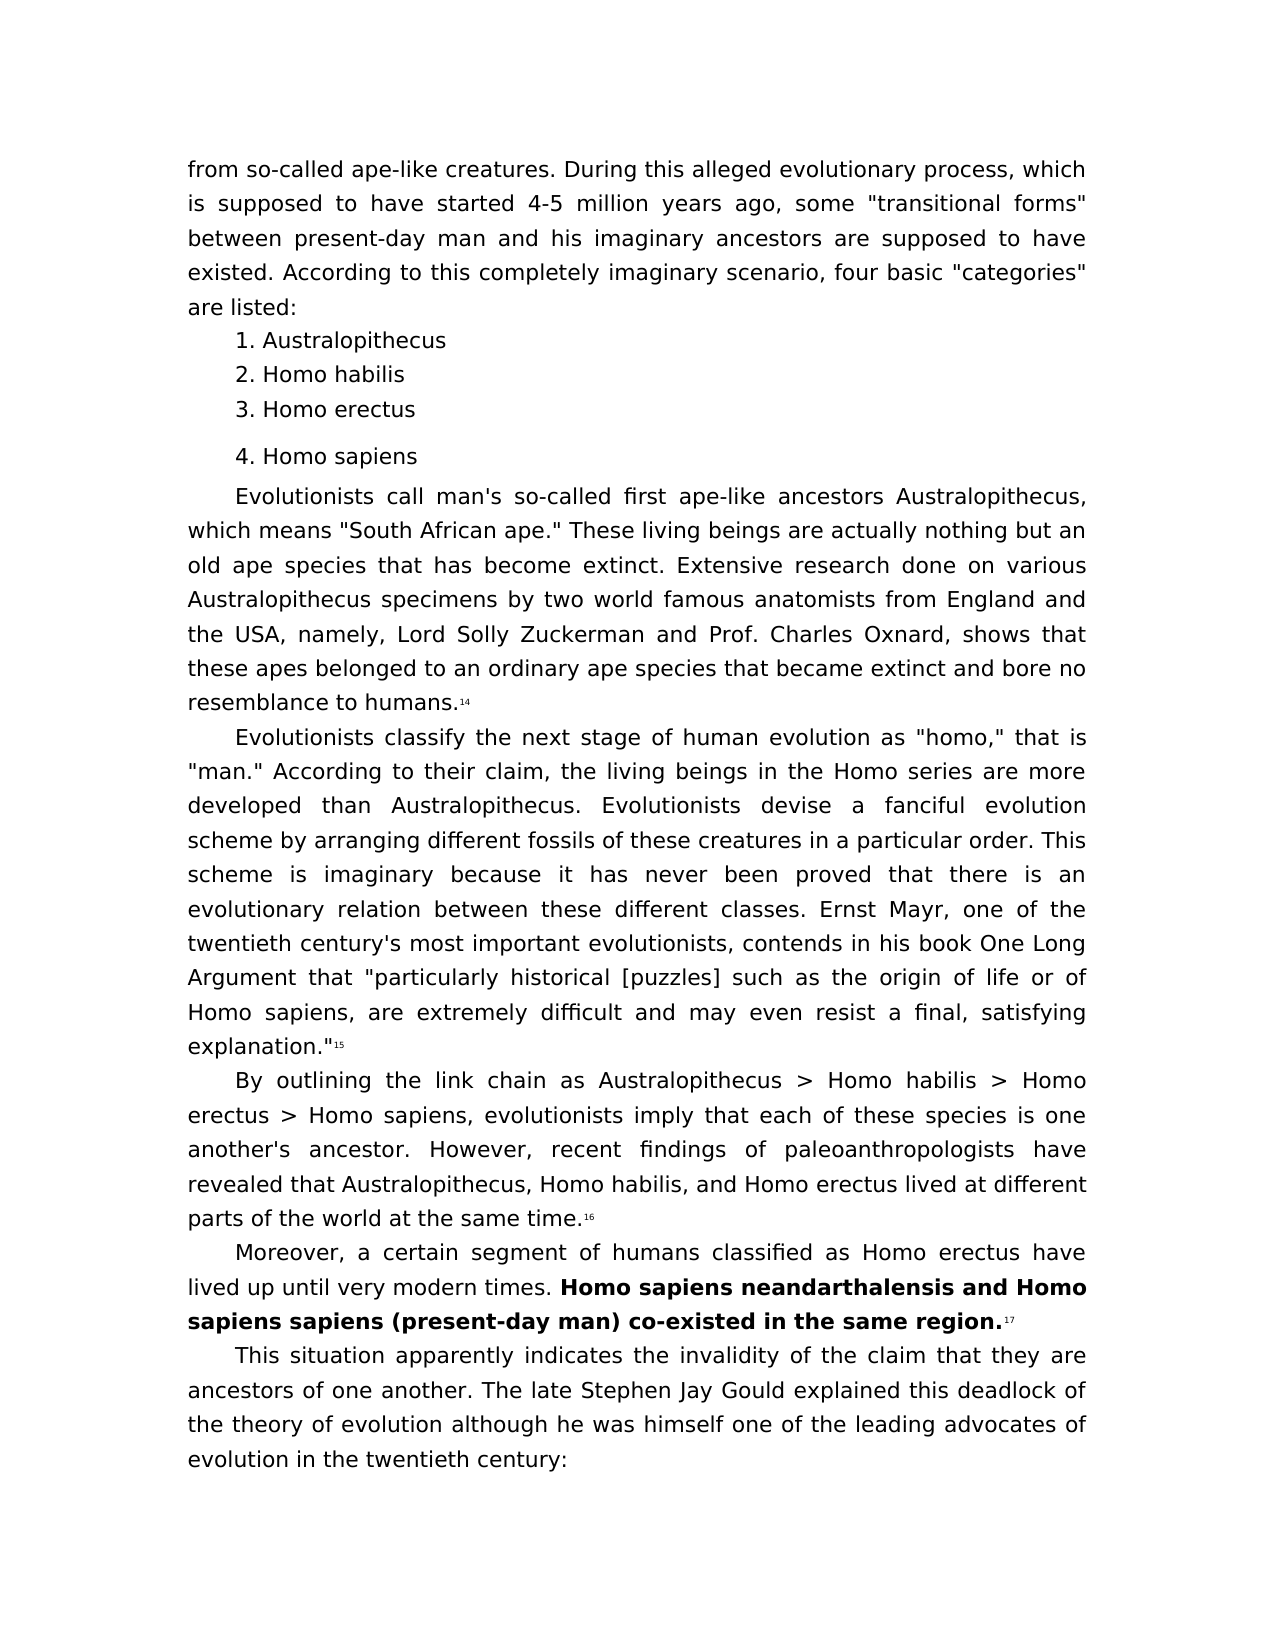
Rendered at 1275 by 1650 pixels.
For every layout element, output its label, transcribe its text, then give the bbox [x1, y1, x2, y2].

text from so-called ape-like creatures. During this alleged evolutionary process, which is supposed to have started 4-5 million years ago, some "transitional forms" between present-day man and his imaginary ancestors are supposed to have existed. According to this completely imaginary scenario, four basic "categories" are listed: [187, 150, 1087, 322]
text Moreover, a certain segment of humans classified as Homo erectus have lived up until very modern times. Homo sapiens neandarthalensis and Homo sapiens sapiens (present-day man) co-existed in the same region.17 [187, 1233, 1087, 1336]
text 2. Homo habilis [187, 355, 1087, 389]
text 1. Australopithecus [235, 322, 1087, 355]
text 4. Homo sapiens [187, 436, 1087, 471]
text 3. Homo erectus [187, 389, 1087, 424]
text Evolutionists call man's so-called first ape-like ancestors Australopithecus, which means "South African ape." These living beings are actually nothing but an old ape species that has become extinct. Extensive research done on various Australopithecus specimens by two world famous anatomists from England and the USA, namely, Lord Solly Zuckerman and Prof. Charles Oxnard, shows that these apes belonged to an ordinary ape species that became extinct and bore no resemblance to humans.14 [187, 477, 1087, 718]
text By outlining the link chain as Australopithecus > Homo habilis > Homo erectus > Homo sapiens, evolutionists imply that each of these species is one another's ancestor. However, recent findings of paleoanthropologists have revealed that Australopithecus, Homo habilis, and Homo erectus lived at different parts of the world at the same time.16 [187, 1061, 1087, 1233]
text This situation apparently indicates the invalidity of the claim that they are ancestors of one another. The late Stephen Jay Gould explained this deadlock of the theory of evolution although he was himself one of the leading advocates of evolution in the twentieth century: [187, 1336, 1087, 1474]
text Evolutionists classify the next stage of human evolution as "homo," that is "man." According to their claim, the living beings in the Homo series are more developed than Australopithecus. Evolutionists devise a fanciful evolution scheme by arranging different fossils of these creatures in a particular order. This scheme is imaginary because it has never been proved that there is an evolutionary relation between these different classes. Ernst Mayr, one of the twentieth century's most important evolutionists, contends in his book One Long Argument that "particularly historical [puzzles] such as the origin of life or of Homo sapiens, are extremely difficult and may even resist a final, satisfying explanation."15 [187, 718, 1087, 1061]
